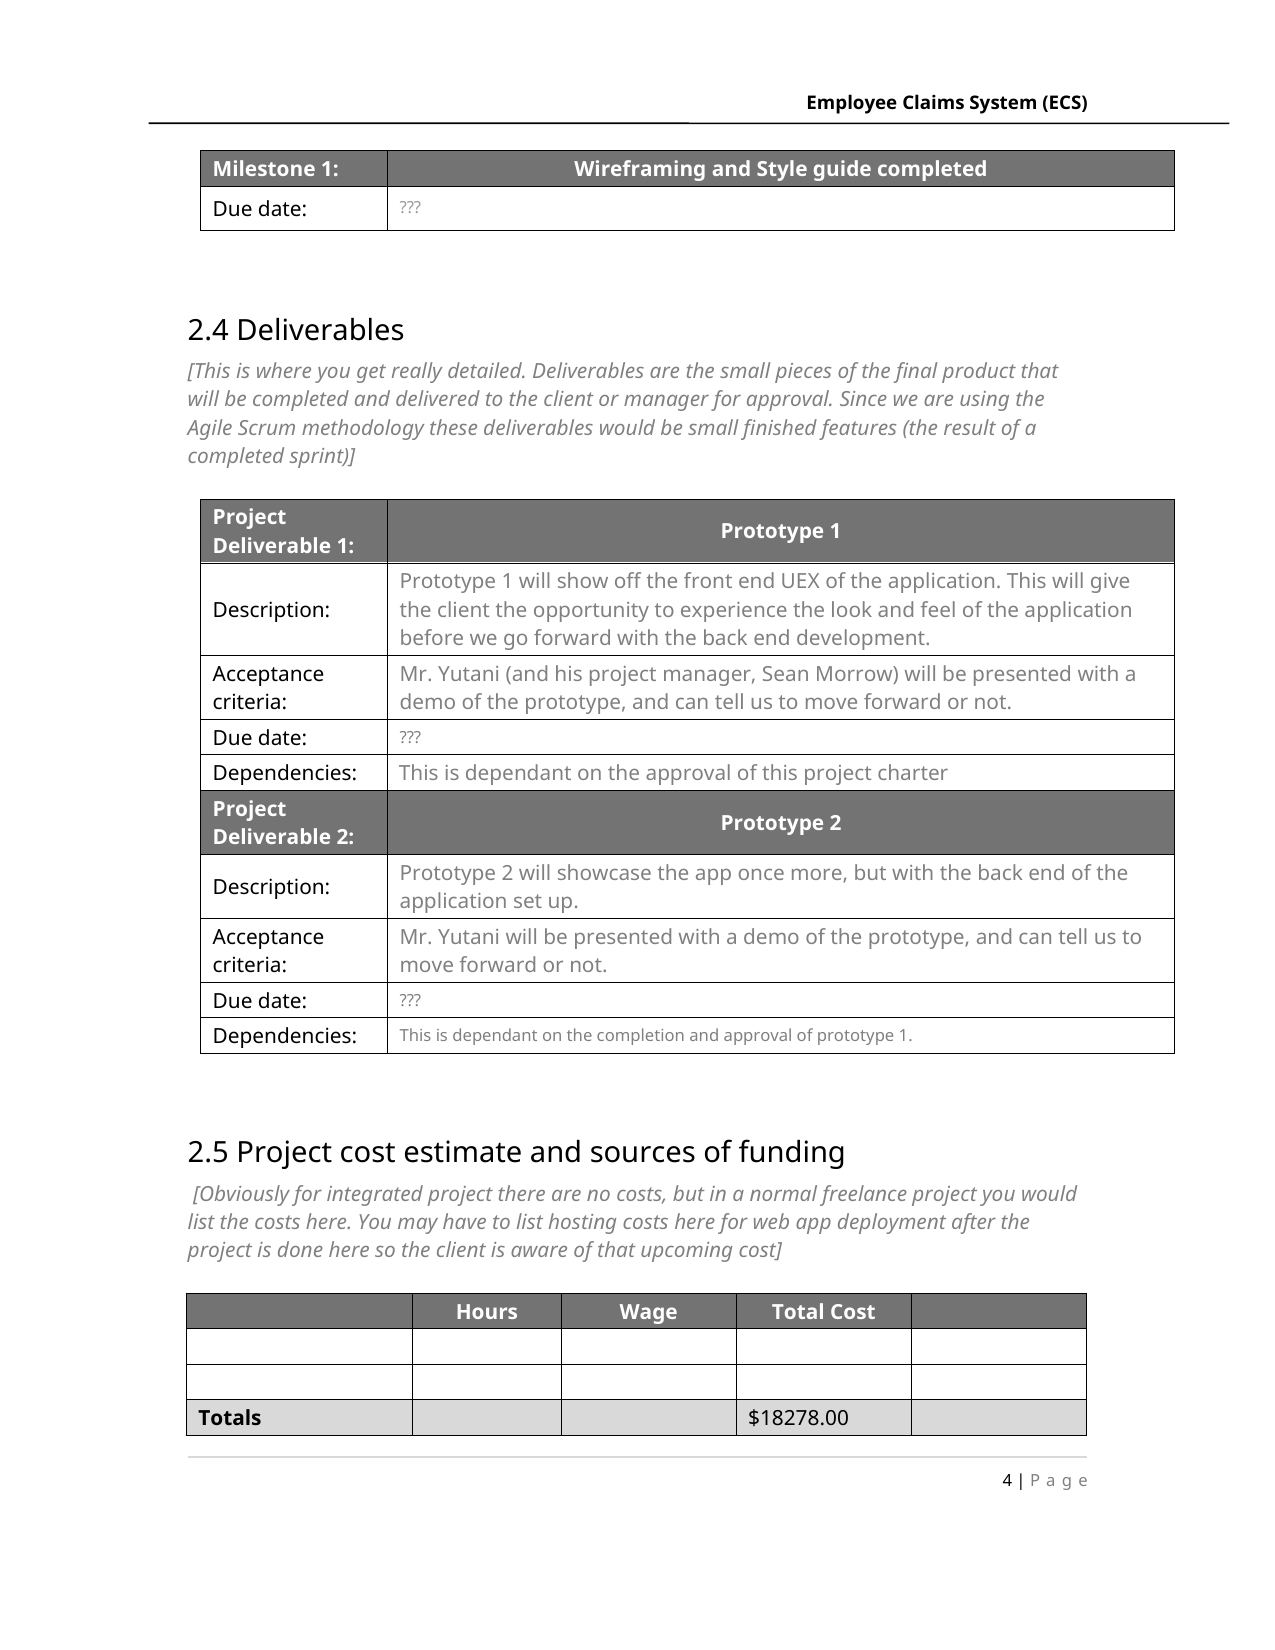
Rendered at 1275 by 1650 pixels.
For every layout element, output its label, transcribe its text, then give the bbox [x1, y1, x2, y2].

table_cell Prototype 2 will showcase the app once more, but with the back end of the application set up. [388, 855, 1174, 918]
table_cell [413, 1329, 561, 1364]
table_header [912, 1294, 1086, 1328]
table_cell Description: [201, 564, 387, 655]
table_cell $18278.00 [737, 1400, 911, 1435]
table_header Prototype 1 [388, 500, 1174, 562]
table_cell Acceptance criteria: [201, 656, 387, 719]
table_header Hours [413, 1294, 561, 1328]
table_cell ??? [388, 983, 1174, 1017]
table_header Wage [562, 1294, 736, 1328]
table_cell Dependencies: [201, 1018, 387, 1053]
subtitle 2.4 Deliverables [187, 310, 1087, 348]
table_cell Prototype 2 [388, 791, 1174, 854]
table_cell [562, 1365, 736, 1399]
table_cell Mr. Yutani (and his project manager, Sean Morrow) will be presented with a demo of the prototype, and can tell us to move forward or not. [388, 656, 1174, 719]
table_cell [912, 1365, 1086, 1399]
subtitle 2.5 Project cost estimate and sources of funding [187, 1133, 1087, 1170]
table_cell [413, 1365, 561, 1399]
table_cell [912, 1400, 1086, 1435]
table_cell Mr. Yutani will be presented with a demo of the prototype, and can tell us to move forward or not. [388, 919, 1174, 982]
table_cell [562, 1400, 736, 1435]
table_cell [187, 1329, 412, 1364]
table_cell Due date: [201, 983, 387, 1017]
table_cell Due date: [201, 187, 387, 230]
table_cell Dependencies: [201, 755, 387, 790]
table_header Milestone 1: [201, 151, 387, 186]
table_cell Acceptance criteria: [201, 919, 387, 982]
table_header Project Deliverable 1: [201, 500, 387, 562]
text [This is where you get really detailed. Deliverables are the small pieces of the final product that will be completed and delivered to the client or manager for approval. Since we are using the Agile Scrum methodology these deliverables would be small finished features (the result of a completed sprint)] [187, 356, 1087, 470]
table_cell ??? [388, 720, 1174, 754]
table_cell [562, 1329, 736, 1364]
table_cell ??? [388, 187, 1174, 230]
table_cell This is dependant on the approval of this project charter [388, 755, 1174, 790]
table_header Wireframing and Style guide completed [388, 151, 1174, 186]
table_cell Project Deliverable 2: [201, 791, 387, 854]
table_cell This is dependant on the completion and approval of prototype 1. [388, 1018, 1174, 1053]
table_cell Description: [201, 855, 387, 918]
table_cell [737, 1329, 911, 1364]
table_cell [737, 1365, 911, 1399]
table_cell [187, 1365, 412, 1399]
table_header [187, 1294, 412, 1328]
text [Obviously for integrated project there are no costs, but in a normal freelance project you would list the costs here. You may have to list hosting costs here for web app deployment after the project is done here so the client is aware of that upcoming cost] [187, 1179, 1087, 1264]
table_cell Totals [187, 1400, 412, 1435]
table_cell Prototype 1 will show off the front end UEX of the application. This will give the client the opportunity to experience the look and feel of the application before we go forward with the back end development. [388, 564, 1174, 655]
table_header Total Cost [737, 1294, 911, 1328]
table_cell [912, 1329, 1086, 1364]
table_cell Due date: [201, 720, 387, 754]
table_cell [413, 1400, 561, 1435]
